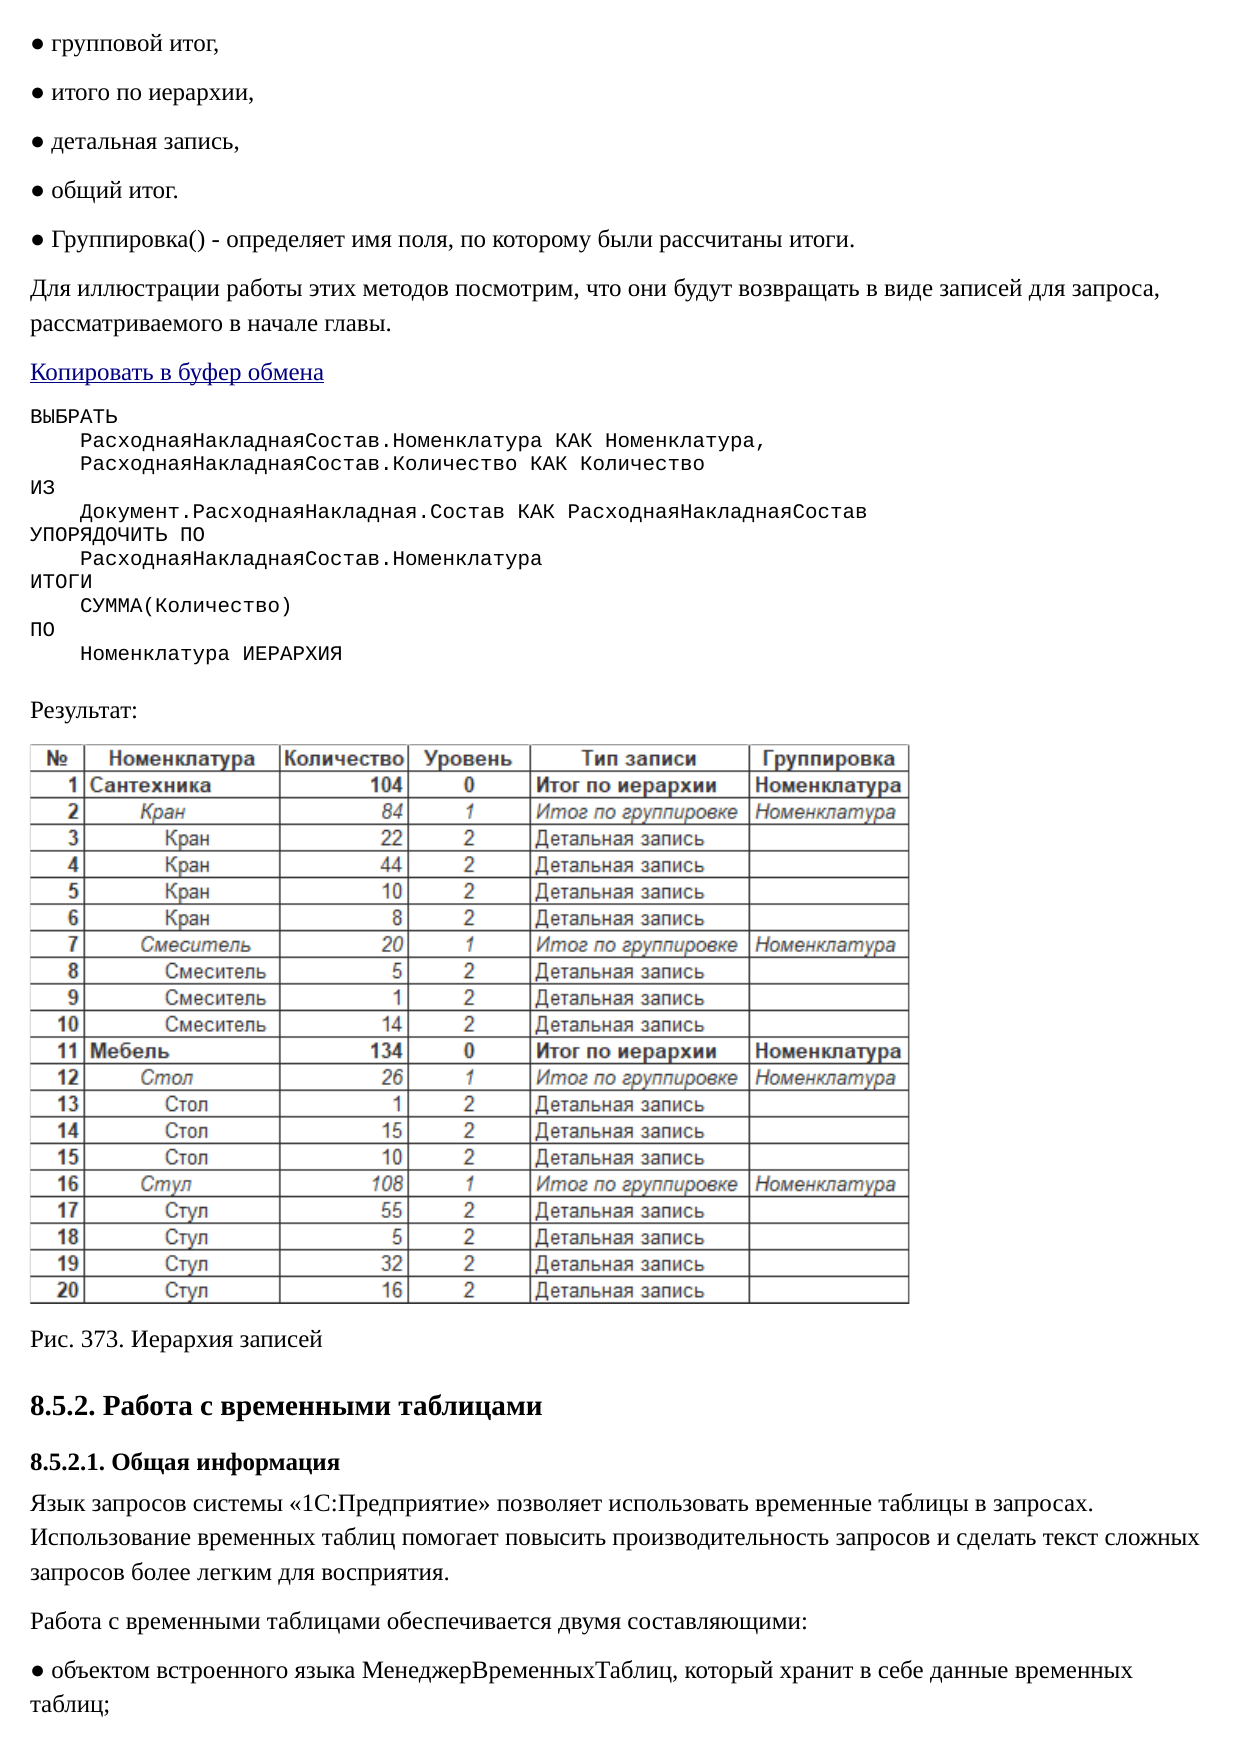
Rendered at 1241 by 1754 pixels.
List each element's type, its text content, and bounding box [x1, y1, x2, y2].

text ПО [30, 619, 1211, 642]
text СУММА(Количество) [30, 595, 1211, 619]
text Для иллюстрации работы этих методов посмотрим, что они будут возвращать в виде записей для запроса, рассматриваемого в начале главы. [30, 273, 1211, 337]
text Результат: [30, 696, 1211, 724]
text ● общий итог. [30, 175, 1211, 204]
text Рис. 373. Иерархия записей [30, 1324, 1211, 1353]
text Работа с временными таблицами обеспечивается двумя составляющими: [30, 1606, 1211, 1634]
text ИЗ [30, 477, 1211, 501]
text УПОРЯДОЧИТЬ ПО [30, 524, 1211, 548]
text Копировать в буфер обмена [30, 357, 1211, 386]
text РасходнаяНакладнаяСостав.Номенклатура КАК Номенклатура, [30, 430, 1211, 453]
subtitle 8.5.2. Работа с временными таблицами [30, 1388, 1211, 1422]
text Язык запросов системы «1С:Предприятие» позволяет использовать временные таблицы в запросах. Использование временных таблиц помогает повысить производительность запросов и сделать текст сложных запросов более легким для восприятия. [30, 1488, 1211, 1586]
text ● Группировка() ‑ определяет имя поля, по которому были рассчитаны итоги. [30, 224, 1211, 253]
text Номенклатура ИЕРАРХИЯ [30, 642, 1211, 666]
subtitle 8.5.2.1. Общая информация [30, 1447, 1211, 1475]
text РасходнаяНакладнаяСостав.Номенклатура [30, 548, 1211, 572]
text РасходнаяНакладнаяСостав.Количество КАК Количество [30, 453, 1211, 477]
picture [29, 744, 910, 1304]
text ИТОГИ [30, 572, 1211, 595]
text ● итого по иерархии, [30, 77, 1211, 106]
text ● объектом встроенного языка МенеджерВременныхТаблиц, который хранит в себе данные временных таблиц; [30, 1655, 1211, 1718]
text ● детальная запись, [30, 126, 1211, 155]
text Документ.РасходнаяНакладная.Состав КАК РасходнаяНакладнаяСостав [30, 501, 1211, 524]
text ВЫБРАТЬ [30, 406, 1211, 430]
text ● групповой итог, [30, 28, 1211, 57]
